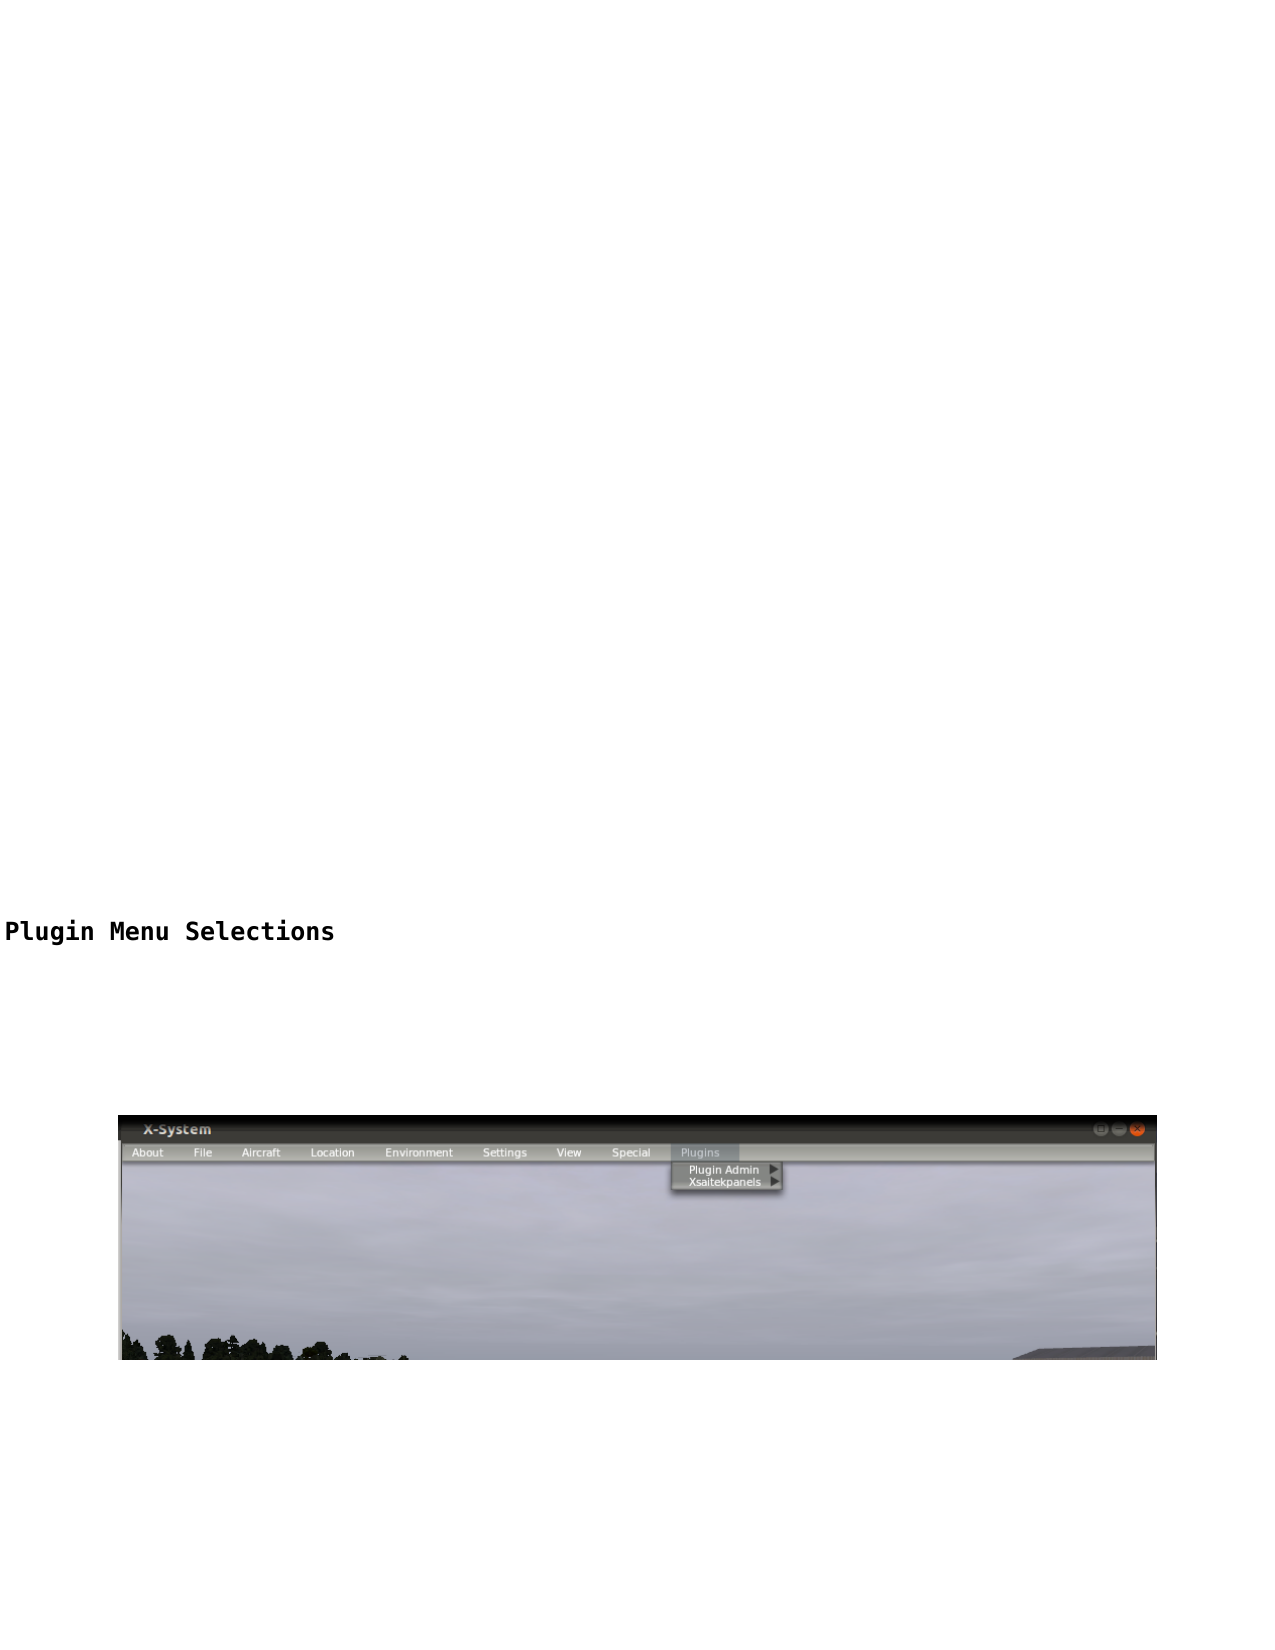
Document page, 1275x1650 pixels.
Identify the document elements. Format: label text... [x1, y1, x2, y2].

picture [118, 1115, 1157, 1360]
text Plugin Menu Selections [0, 912, 1275, 950]
